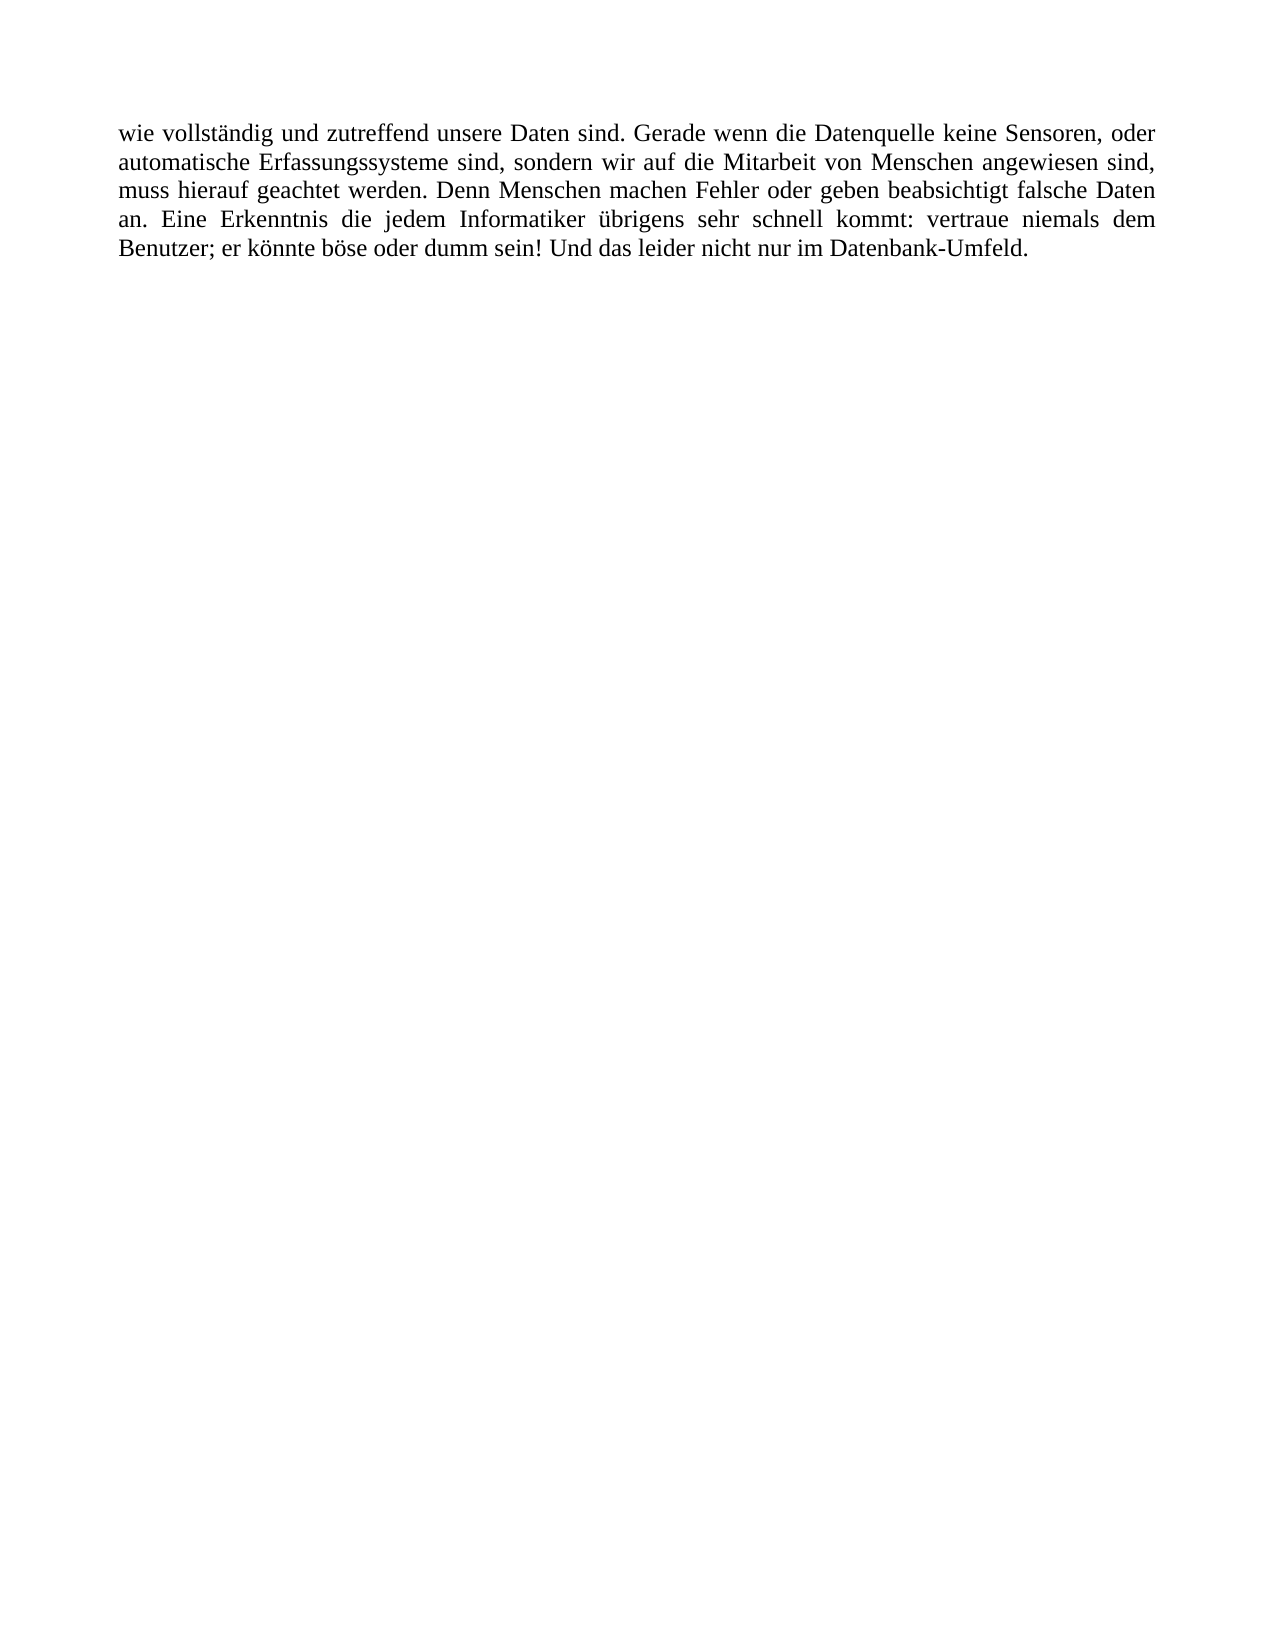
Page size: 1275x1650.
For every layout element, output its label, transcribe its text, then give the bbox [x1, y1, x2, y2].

text wie vollständig und zutreffend unsere Daten sind. Gerade wenn die Datenquelle keine Sensoren, oder automatische Erfassungssysteme sind, sondern wir auf die Mitarbeit von Menschen angewiesen sind, muss hierauf geachtet werden. Denn Menschen machen Fehler oder geben beabsichtigt falsche Daten an. Eine Erkenntnis die jedem Informatiker übrigens sehr schnell kommt: vertraue niemals dem Benutzer; er könnte böse oder dumm sein! Und das leider nicht nur im Datenbank-Umfeld. [118, 118, 1157, 262]
